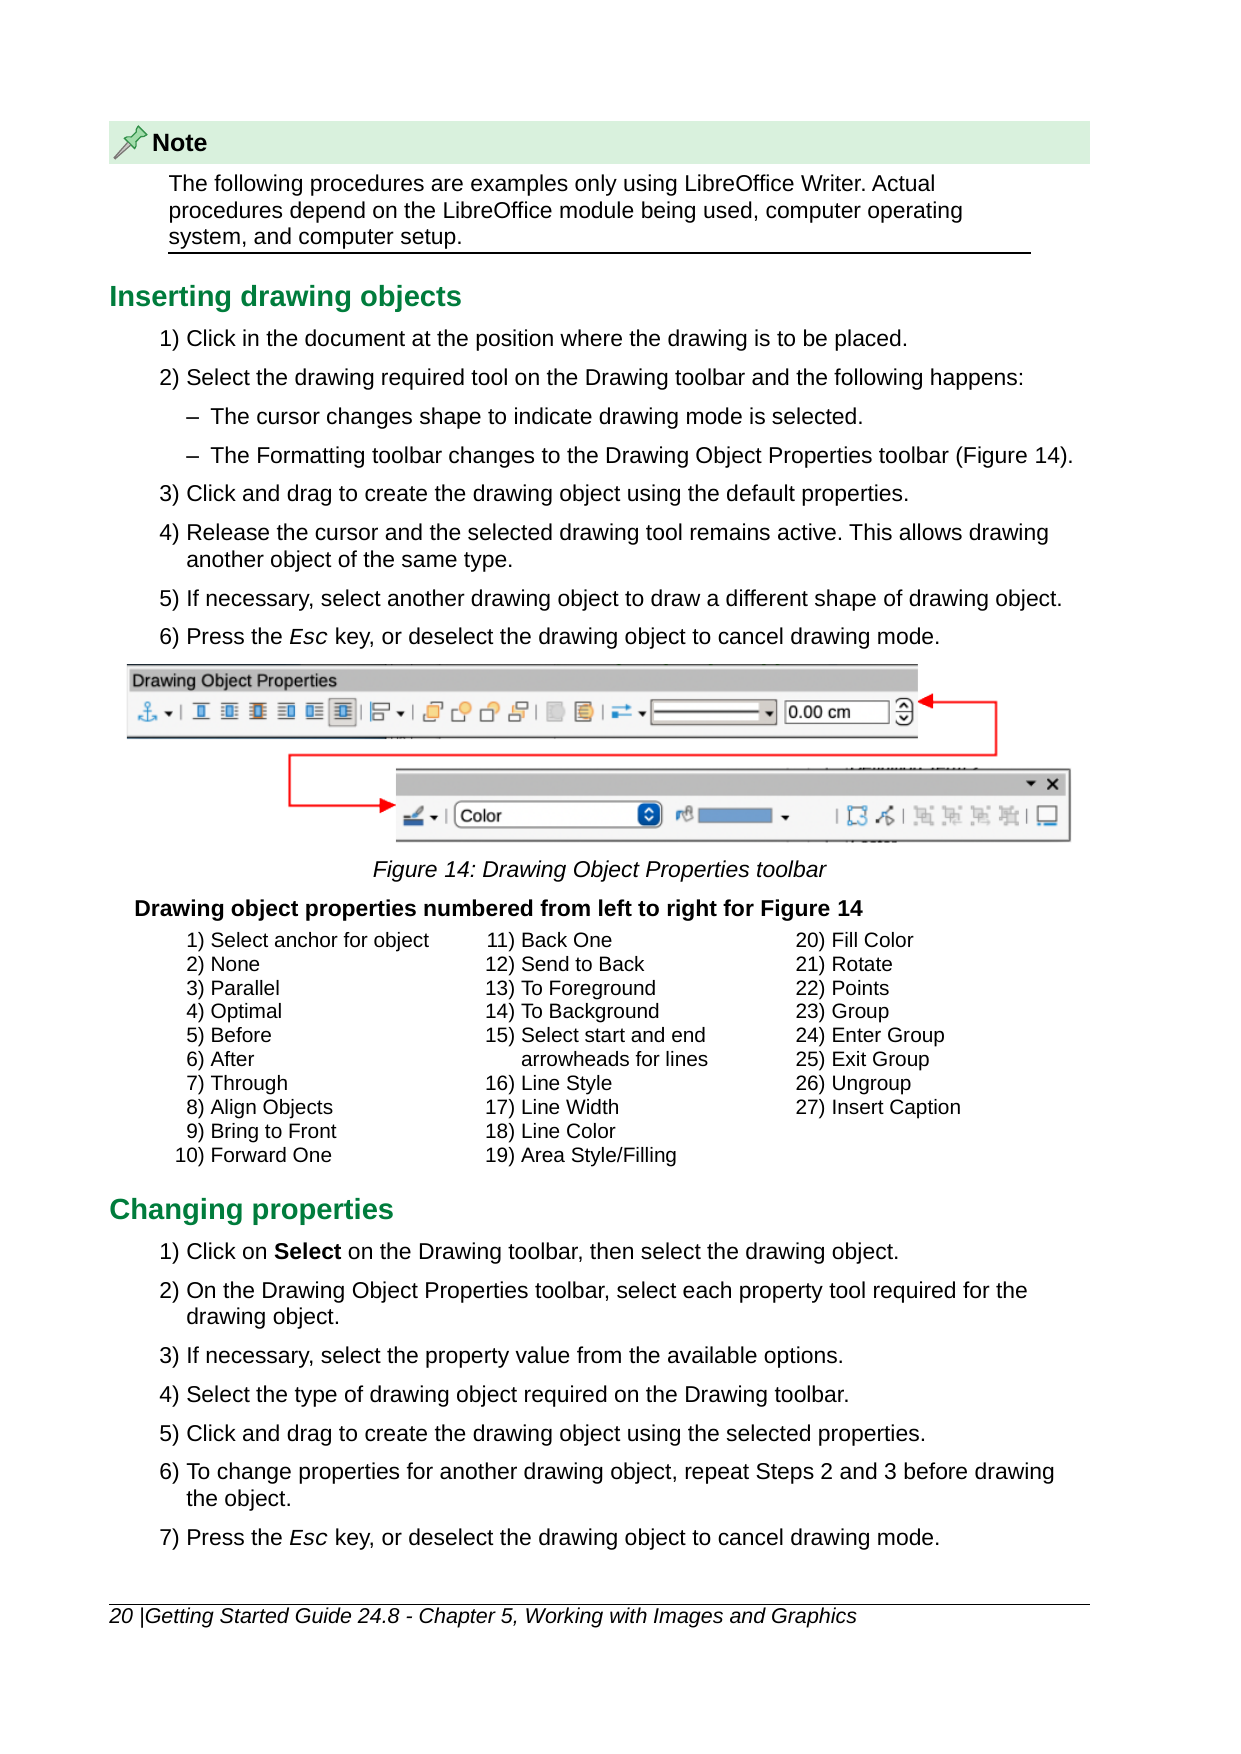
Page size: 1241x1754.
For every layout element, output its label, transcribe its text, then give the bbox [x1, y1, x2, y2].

list Click on Select on the Drawing toolbar, then select the drawing object. [186, 1238, 1090, 1264]
text Drawing object properties numbered from left to right for Figure 14 [134, 895, 1090, 921]
list The cursor changes shape to indicate drawing mode is selected. [186, 403, 1090, 429]
list The Formatting toolbar changes to the Drawing Object Properties toolbar (Figure 14). [186, 442, 1090, 468]
list Click in the document at the position where the drawing is to be placed. [186, 325, 1090, 351]
list If necessary, select another drawing object to draw a different shape of drawing object. [186, 584, 1090, 611]
list Click and drag to create the drawing object using the selected properties. [186, 1419, 1090, 1446]
subtitle Note [109, 121, 1090, 164]
picture [126, 664, 1073, 844]
list Select the drawing required tool on the Drawing toolbar and the following happens: [186, 364, 1090, 390]
list Select the type of drawing object required on the Drawing toolbar. [186, 1381, 1090, 1407]
subtitle Changing properties [109, 1192, 1090, 1225]
list If necessary, select the property value from the available options. [186, 1342, 1090, 1368]
list Press the Esc key, or deselect the drawing object to cancel drawing mode. [186, 1523, 1090, 1552]
subtitle Inserting drawing objects [109, 279, 1090, 313]
list Release the cursor and the selected drawing tool remains active. This allows drawing another object of the same type. [186, 519, 1090, 572]
list Click and drag to create the drawing object using the default properties. [186, 480, 1090, 507]
table_header Back One Send to Back To Foreground To Background Select start and end arrowheads for lines Line Style Line Width Line Color Area Style/Filling [444, 928, 754, 1167]
table_header Select anchor for object None Parallel Optimal Before After Through Align Objects Bring to Front Forward One [134, 928, 444, 1167]
list On the Drawing Object Properties toolbar, select each property tool required for the drawing object. [186, 1277, 1090, 1329]
text Figure 14: Drawing Object Properties toolbar [127, 856, 1072, 882]
text The following procedures are examples only using LibreOffice Writer. Actual procedures depend on the LibreOffice module being used, computer operating system, and computer setup. [168, 170, 1031, 252]
table_header Fill Color Rotate Points Group Enter Group Exit Group Ungroup Insert Caption [755, 928, 1065, 1167]
list Press the Esc key, or deselect the drawing object to cancel drawing mode. [186, 623, 1090, 652]
list To change properties for another drawing object, repeat Steps 2 and 3 before drawing the object. [186, 1458, 1090, 1511]
